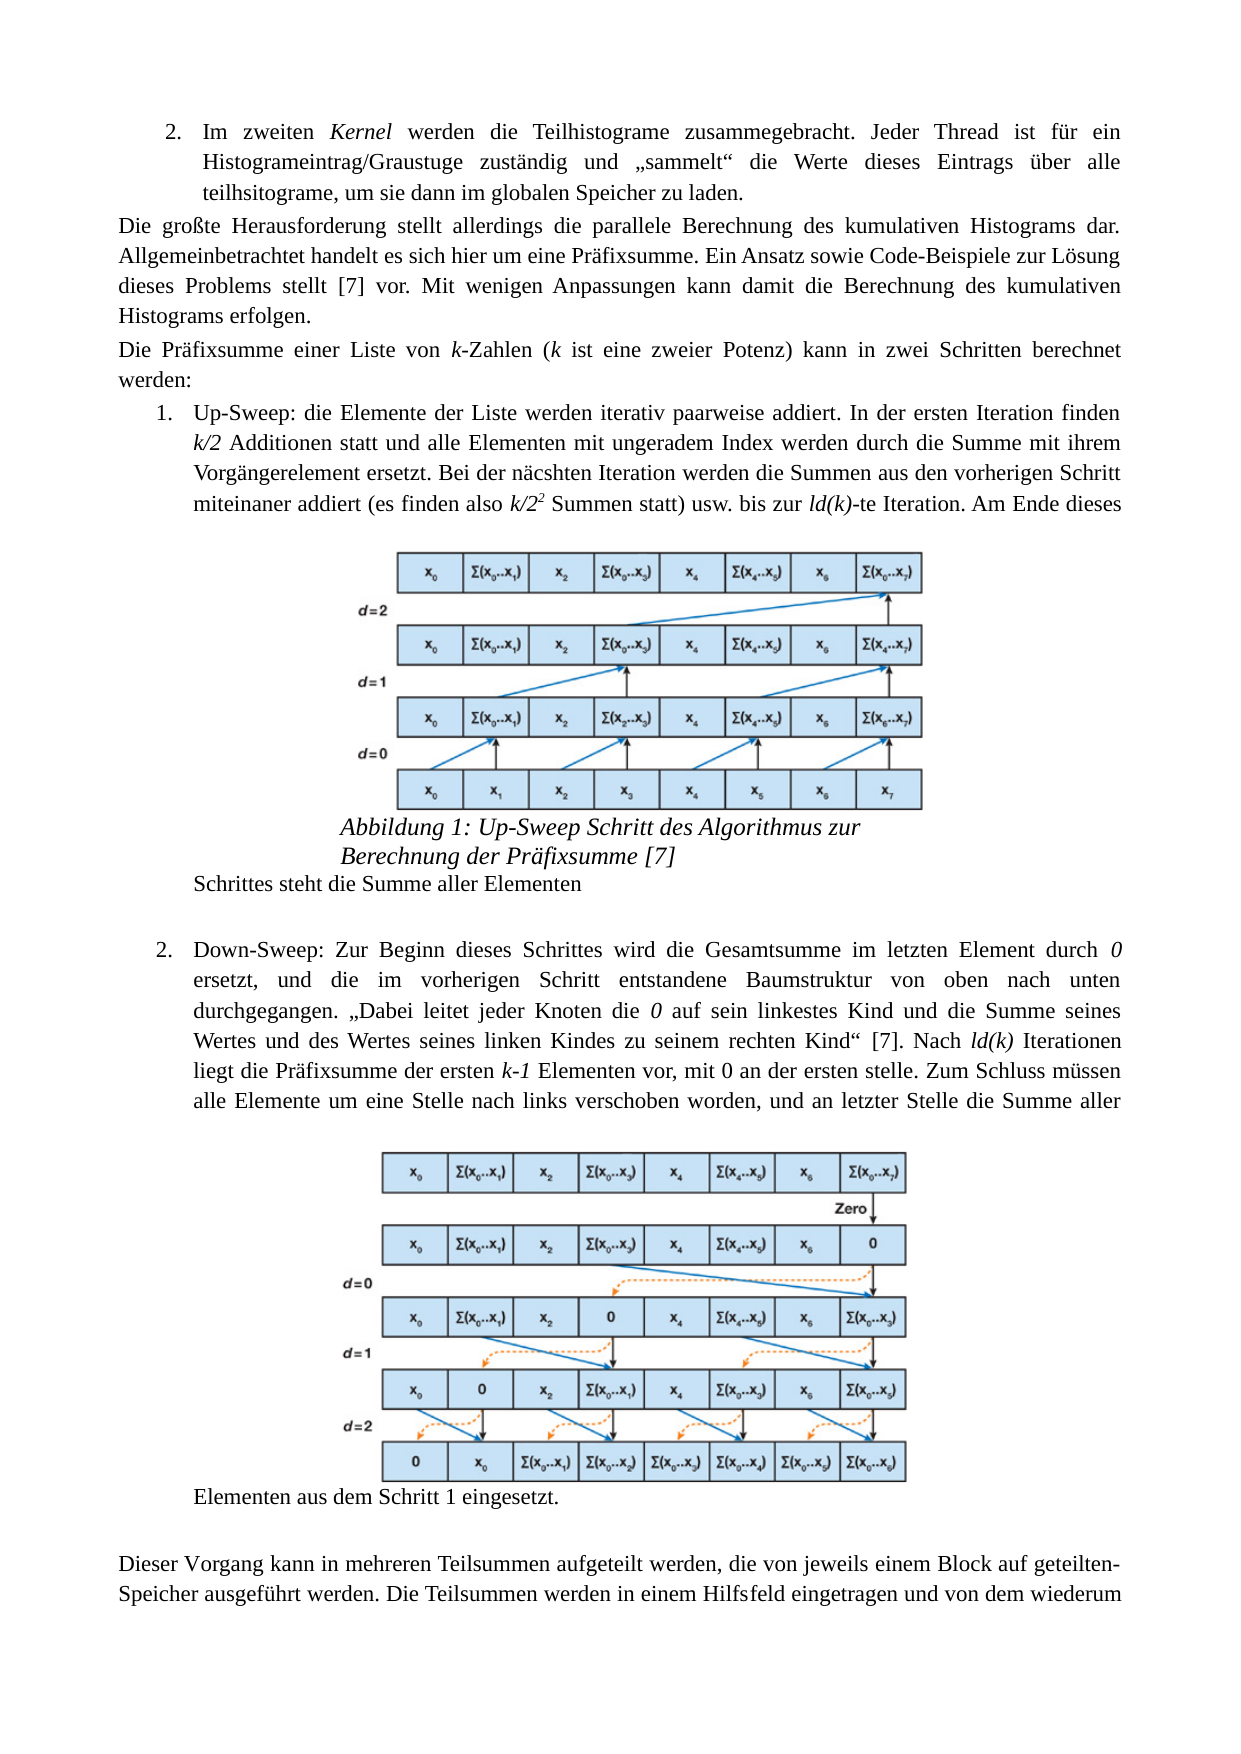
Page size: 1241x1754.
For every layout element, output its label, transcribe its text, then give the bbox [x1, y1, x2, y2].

picture [335, 1143, 910, 1484]
list Im zweiten Kernel werden die Teilhistograme zusammegebracht. Jeder Thread ist für ein Histogrameintrag/Graustuge zuständig und „sammelt“ die Werte dieses Eintrags über alle teilhsitograme, um sie dann im globalen Speicher zu laden. [165, 118, 1122, 205]
text Die Präfixsumme einer Liste von k-Zahlen (k ist eine zweier Potenz) kann in zwei Schritten berechnet werden: [118, 336, 1122, 392]
list Up-Sweep: die Elemente der Liste werden iterativ paarweise addiert. In der ersten Iteration finden k/2 Additionen statt und alle Elementen mit ungeradem Index werden durch die Summe mit ihrem Vorgängerelement ersetzt. Bei der näcshten Iteration werden die Summen aus den vorherigen Schritt miteinaner addiert (es finden also k/22 Summen statt) usw. bis zur ld(k)-te Iteration. Am Ende dieses Schrittes steht die Summe aller Elementen [156, 399, 1122, 896]
list Down-Sweep: Zur Beginn dieses Schrittes wird die Gesamtsumme im letzten Element durch 0 ersetzt, und die im vorherigen Schritt entstandene Baumstruktur von oben nach unten durchgegangen. „Dabei leitet jeder Knoten die 0 auf sein linkestes Kind und die Summe seines Wertes und des Wertes seines linken Kindes zu seinem rechten Kind“ [7]. Nach ld(k) Iterationen liegt die Präfixsumme der ersten k-1 Elementen vor, mit 0 an der ersten stelle. Zum Schluss müssen alle Elemente um eine Stelle nach links verschoben worden, und an letzter Stelle die Summe aller Elementen aus dem Schritt 1 eingesetzt. [156, 936, 1122, 1510]
picture [347, 535, 927, 813]
text Die großte Herausforderung stellt allerdings die parallele Berechnung des kumulativen Histograms dar. Allgemeinbetrachtet handelt es sich hier um eine Präfixsumme. Ein Ansatz sowie Code-Beispiele zur Lösung dieses Problems stellt [7] vor. Mit wenigen Anpassungen kann damit die Berechnung des kumulativen Histograms erfolgen. [118, 212, 1122, 329]
text Dieser Vorgang kann in mehreren Teilsummen aufgeteilt werden, die von jeweils einem Block auf geteilten-Speicher ausgeführt werden. Die Teilsummen werden in einem Hilfsfeld eingetragen und von dem wiederum [118, 1550, 1122, 1606]
text Abbildung 1: Up-Sweep Schritt des Algorithmus zur Berechnung der Präfixsumme [7] [340, 548, 919, 870]
